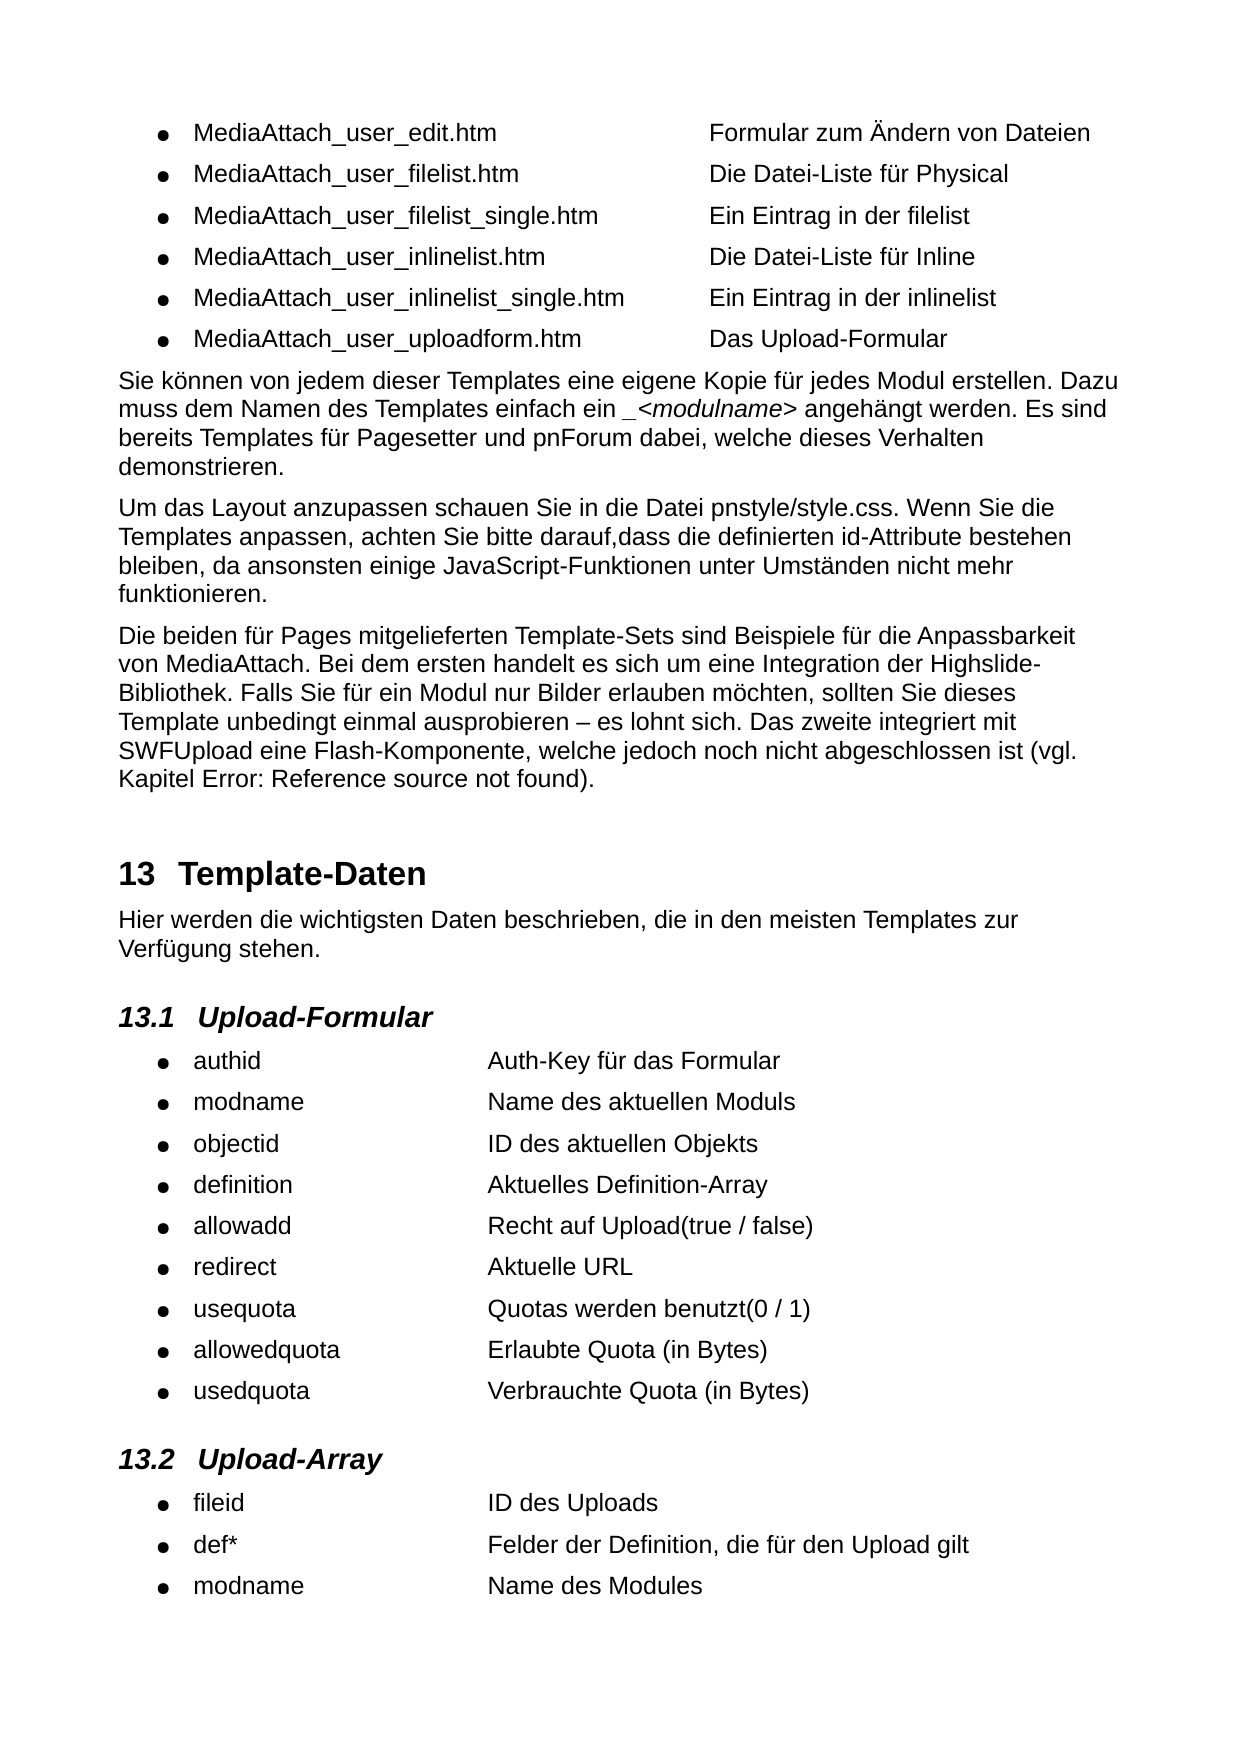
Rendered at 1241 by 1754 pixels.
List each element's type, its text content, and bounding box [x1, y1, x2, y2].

list definition Aktuelles Definition-Array [156, 1170, 1122, 1199]
subtitle Template-Daten [118, 854, 1122, 893]
list MediaAttach_user_filelist_single.htm Ein Eintrag in der filelist [156, 201, 1122, 229]
list def* Felder der Definition, die für den Upload gilt [156, 1530, 1122, 1558]
list authid Auth-Key für das Formular [156, 1046, 1122, 1075]
list MediaAttach_user_inlinelist.htm Die Datei-Liste für Inline [156, 242, 1122, 271]
text Sie können von jedem dieser Templates eine eigene Kopie für jedes Modul erstellen. Dazu muss dem Namen des Templates einfach ein _<modulname> angehängt werden. Es sind bereits Templates für Pagesetter und pnForum dabei, welche dieses Verhalten demonstrieren. [118, 366, 1122, 481]
list allowadd Recht auf Upload(true / false) [156, 1211, 1122, 1240]
list MediaAttach_user_edit.htm Formular zum Ändern von Dateien [156, 118, 1122, 147]
text Um das Layout anzupassen schauen Sie in die Datei pnstyle/style.css. Wenn Sie die Templates anpassen, achten Sie bitte darauf,dass die definierten id-Attribute bestehen bleiben, da ansonsten einige JavaScript-Funktionen unter Umständen nicht mehr funktionieren. [118, 493, 1122, 608]
list MediaAttach_user_uploadform.htm Das Upload-Formular [156, 324, 1122, 353]
list usequota Quotas werden benutzt(0 / 1) [156, 1294, 1122, 1322]
list modname Name des Modules [156, 1571, 1122, 1600]
list MediaAttach_user_filelist.htm Die Datei-Liste für Physical [156, 159, 1122, 188]
text Die beiden für Pages mitgelieferten Template-Sets sind Beispiele für die Anpassbarkeit von MediaAttach. Bei dem ersten handelt es sich um eine Integration der Highslide-Bibliothek. Falls Sie für ein Modul nur Bilder erlauben möchten, sollten Sie dieses Template unbedingt einmal ausprobieren – es lohnt sich. Das zweite integriert mit SWFUpload eine Flash-Komponente, welche jedoch noch nicht abgeschlossen ist (vgl. Kapitel ). [118, 621, 1122, 793]
subtitle Upload-Formular [118, 1000, 1122, 1034]
list modname Name des aktuellen Moduls [156, 1087, 1122, 1116]
list objectid ID des aktuellen Objekts [156, 1129, 1122, 1157]
list usedquota Verbrauchte Quota (in Bytes) [156, 1376, 1122, 1405]
text Hier werden die wichtigsten Daten beschrieben, die in den meisten Templates zur Verfügung stehen. [118, 905, 1122, 963]
list fileid ID des Uploads [156, 1488, 1122, 1517]
list redirect Aktuelle URL [156, 1252, 1122, 1281]
list allowedquota Erlaubte Quota (in Bytes) [156, 1335, 1122, 1364]
subtitle Upload-Array [118, 1442, 1122, 1476]
list MediaAttach_user_inlinelist_single.htm Ein Eintrag in der inlinelist [156, 283, 1122, 312]
